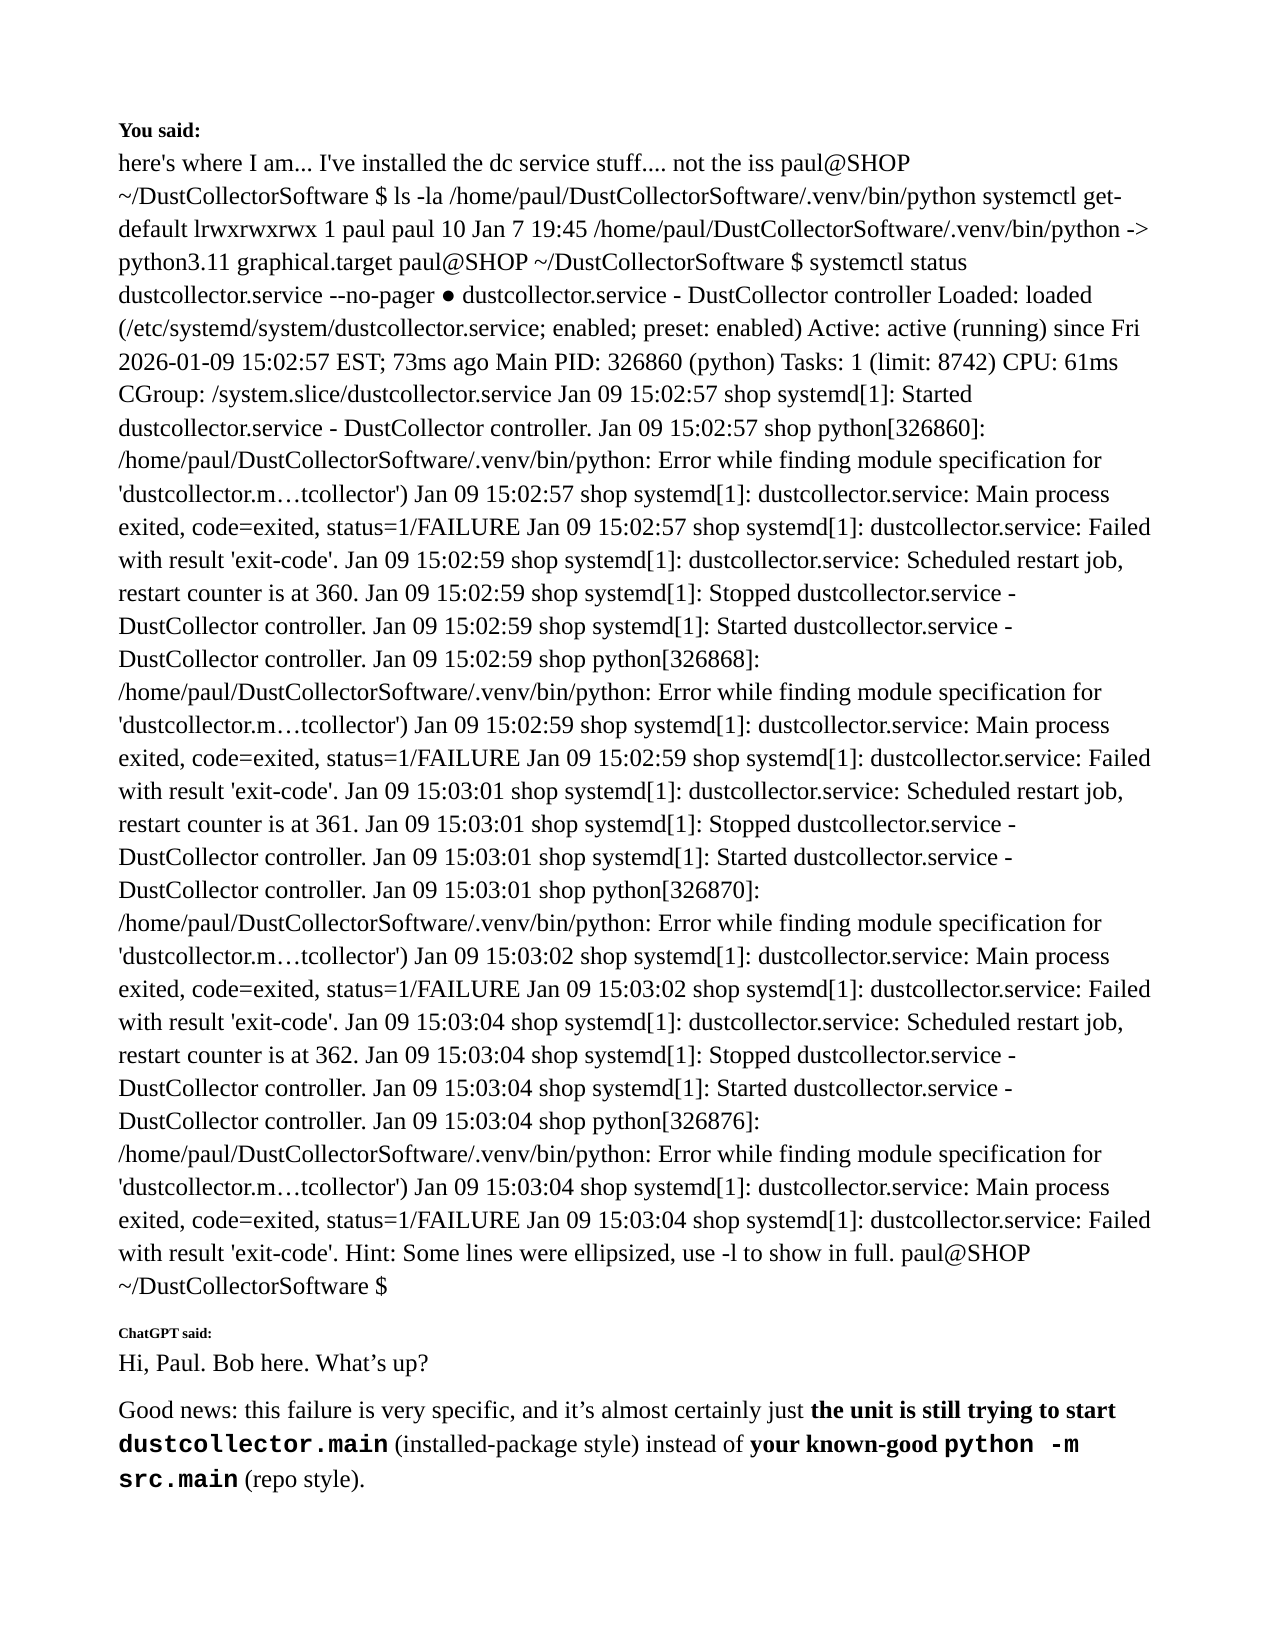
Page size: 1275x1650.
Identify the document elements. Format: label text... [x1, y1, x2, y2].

subtitle You said: [118, 118, 1157, 142]
text Good news: this failure is very specific, and it’s almost certainly just the unit is still trying to start dustcollector.main (installed-package style) instead of your known-good python -m src.main (repo style). [118, 1396, 1157, 1494]
text Hi, Paul. Bob here. What’s up? [118, 1348, 1157, 1377]
subtitle ChatGPT said: [118, 1325, 1157, 1342]
text here's where I am... I've installed the dc service stuff.... not the iss paul@SHOP ~/DustCollectorSoftware $ ls -la /home/paul/DustCollectorSoftware/.venv/bin/python systemctl get-default lrwxrwxrwx 1 paul paul 10 Jan 7 19:45 /home/paul/DustCollectorSoftware/.venv/bin/python -> python3.11 graphical.target paul@SHOP ~/DustCollectorSoftware $ systemctl status dustcollector.service --no-pager ● dustcollector.service - DustCollector controller Loaded: loaded (/etc/systemd/system/dustcollector.service; enabled; preset: enabled) Active: active (running) since Fri 2026-01-09 15:02:57 EST; 73ms ago Main PID: 326860 (python) Tasks: 1 (limit: 8742) CPU: 61ms CGroup: /system.slice/dustcollector.service Jan 09 15:02:57 shop systemd[1]: Started dustcollector.service - DustCollector controller. Jan 09 15:02:57 shop python[326860]: /home/paul/DustCollectorSoftware/.venv/bin/python: Error while finding module specification for 'dustcollector.m…tcollector') Jan 09 15:02:57 shop systemd[1]: dustcollector.service: Main process exited, code=exited, status=1/FAILURE Jan 09 15:02:57 shop systemd[1]: dustcollector.service: Failed with result 'exit-code'. Jan 09 15:02:59 shop systemd[1]: dustcollector.service: Scheduled restart job, restart counter is at 360. Jan 09 15:02:59 shop systemd[1]: Stopped dustcollector.service - DustCollector controller. Jan 09 15:02:59 shop systemd[1]: Started dustcollector.service - DustCollector controller. Jan 09 15:02:59 shop python[326868]: /home/paul/DustCollectorSoftware/.venv/bin/python: Error while finding module specification for 'dustcollector.m…tcollector') Jan 09 15:02:59 shop systemd[1]: dustcollector.service: Main process exited, code=exited, status=1/FAILURE Jan 09 15:02:59 shop systemd[1]: dustcollector.service: Failed with result 'exit-code'. Jan 09 15:03:01 shop systemd[1]: dustcollector.service: Scheduled restart job, restart counter is at 361. Jan 09 15:03:01 shop systemd[1]: Stopped dustcollector.service - DustCollector controller. Jan 09 15:03:01 shop systemd[1]: Started dustcollector.service - DustCollector controller. Jan 09 15:03:01 shop python[326870]: /home/paul/DustCollectorSoftware/.venv/bin/python: Error while finding module specification for 'dustcollector.m…tcollector') Jan 09 15:03:02 shop systemd[1]: dustcollector.service: Main process exited, code=exited, status=1/FAILURE Jan 09 15:03:02 shop systemd[1]: dustcollector.service: Failed with result 'exit-code'. Jan 09 15:03:04 shop systemd[1]: dustcollector.service: Scheduled restart job, restart counter is at 362. Jan 09 15:03:04 shop systemd[1]: Stopped dustcollector.service - DustCollector controller. Jan 09 15:03:04 shop systemd[1]: Started dustcollector.service - DustCollector controller. Jan 09 15:03:04 shop python[326876]: /home/paul/DustCollectorSoftware/.venv/bin/python: Error while finding module specification for 'dustcollector.m…tcollector') Jan 09 15:03:04 shop systemd[1]: dustcollector.service: Main process exited, code=exited, status=1/FAILURE Jan 09 15:03:04 shop systemd[1]: dustcollector.service: Failed with result 'exit-code'. Hint: Some lines were ellipsized, use -l to show in full. paul@SHOP ~/DustCollectorSoftware $ [118, 148, 1157, 1300]
